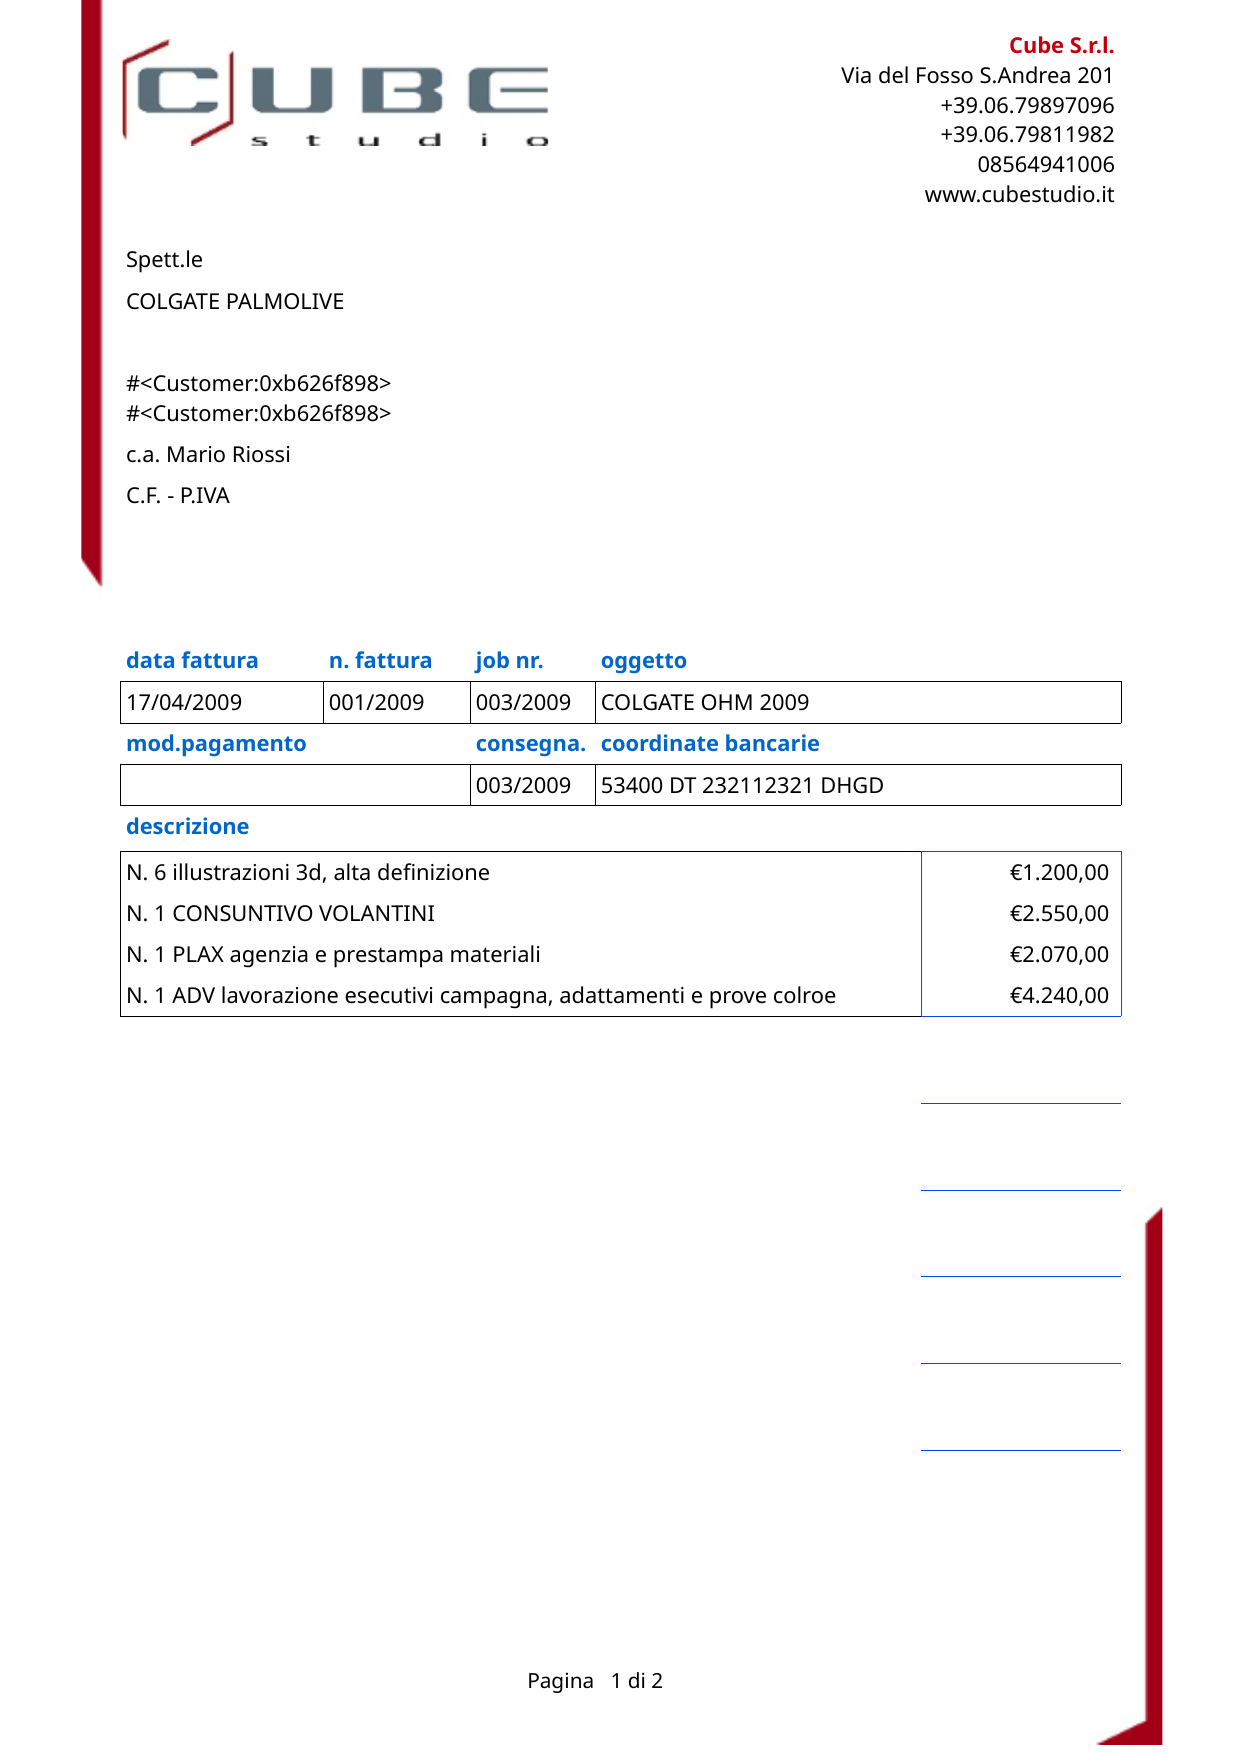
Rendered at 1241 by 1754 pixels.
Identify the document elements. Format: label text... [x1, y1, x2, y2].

table_cell 17/04/2009 [121, 682, 323, 722]
table_cell N. 1 CONSUNTIVO VOLANTINI [121, 892, 921, 933]
table_cell [120, 1235, 921, 1276]
table_cell [921, 599, 1121, 640]
table_cell [921, 1104, 1121, 1148]
table_header [921, 239, 1121, 280]
table_cell [637, 557, 654, 598]
table_header €1.200,00 [922, 852, 1121, 892]
table_cell [120, 1061, 921, 1103]
table_cell [921, 1451, 1095, 1496]
table_cell [595, 321, 637, 362]
table_cell [654, 557, 921, 598]
picture [122, 39, 549, 146]
table_cell [120, 1322, 921, 1363]
table_cell C.F. - P.IVA [120, 475, 921, 516]
table_cell N. 1 ADV lavorazione esecutivi campagna, adattamenti e prove colroe [121, 975, 921, 1016]
table_cell N. 1 PLAX agenzia e prestampa materiali [121, 933, 921, 974]
picture [1095, 1202, 1163, 1745]
table_cell [120, 1537, 921, 1583]
table_cell [120, 1190, 921, 1235]
table_cell mod.pagamento [120, 724, 470, 764]
table_cell 003/2009 [471, 682, 595, 722]
table_cell [595, 280, 637, 321]
table_cell [637, 321, 654, 362]
table_cell consegna. [470, 724, 595, 764]
table_cell [921, 1191, 1121, 1235]
table_cell [120, 1017, 921, 1061]
table_cell [921, 806, 1121, 851]
table_cell n. fattura [323, 640, 470, 681]
table_cell [637, 516, 654, 557]
table_cell [323, 516, 470, 557]
table_cell data fattura [120, 640, 323, 681]
table_cell [470, 516, 595, 557]
table_cell [323, 557, 470, 598]
table_cell [654, 363, 1121, 433]
table_cell €2.070,00 [922, 933, 1121, 974]
table_cell [654, 321, 1121, 362]
table_cell COLGATE OHM 2009 [596, 682, 1121, 722]
table_cell 53400 DT 232112321 DHGD [596, 765, 1121, 805]
table_cell [921, 1322, 1095, 1363]
table_cell [120, 1496, 921, 1537]
table_cell [120, 599, 323, 640]
table_cell [120, 557, 323, 598]
table_cell coordinate bancarie [595, 724, 1121, 764]
table_cell [470, 599, 595, 640]
table_header [637, 239, 654, 280]
table_cell €2.550,00 [922, 892, 1121, 933]
table_cell [470, 557, 595, 598]
table_cell 003/2009 [471, 765, 595, 805]
table_cell [121, 765, 470, 805]
table_cell [120, 1409, 921, 1450]
table_cell [921, 557, 1121, 598]
table_cell [120, 1450, 921, 1496]
table_cell [120, 1276, 921, 1322]
table_cell [921, 280, 1121, 321]
table_cell [637, 363, 654, 433]
table_cell [921, 1235, 1095, 1276]
table_cell oggetto [595, 640, 1121, 681]
table_cell [120, 321, 595, 362]
table_cell [921, 1364, 1095, 1409]
table_cell [654, 434, 1121, 475]
table_cell [654, 516, 1121, 557]
table_cell 001/2009 [324, 682, 470, 722]
table_cell [921, 1061, 1121, 1103]
table_cell #<Customer:0xb626f898> #<Customer:0xb626f898> [120, 363, 637, 433]
table_cell [921, 1409, 1095, 1450]
table_header [595, 239, 637, 280]
table_cell [921, 1148, 1121, 1189]
table_cell job nr. [470, 640, 595, 681]
table_cell [921, 1277, 1095, 1322]
table_cell [637, 280, 654, 321]
table_cell [595, 599, 637, 640]
table_cell [654, 280, 921, 321]
table_header N. 6 illustrazioni 3d, alta definizione [121, 852, 921, 892]
table_cell [120, 1103, 921, 1148]
table_cell [921, 475, 1121, 516]
table_cell [595, 557, 637, 598]
table_cell [921, 1537, 1095, 1583]
table_cell [595, 516, 637, 557]
table_cell [637, 434, 654, 475]
table_cell [921, 1496, 1095, 1537]
picture [81, 0, 107, 599]
table_cell [654, 599, 921, 640]
table_cell [637, 599, 654, 640]
table_cell COLGATE PALMOLIVE [120, 280, 595, 321]
table_cell [120, 1148, 921, 1189]
table_cell descrizione [120, 806, 921, 851]
table_cell [323, 599, 470, 640]
table_cell €4.240,00 [922, 975, 1121, 1016]
table_cell c.a. Mario Riossi [120, 434, 637, 475]
table_cell [921, 1017, 1121, 1061]
table_cell [120, 516, 323, 557]
table_header [654, 239, 921, 280]
table_header Spett.le [120, 239, 595, 280]
table_cell [120, 1363, 921, 1409]
